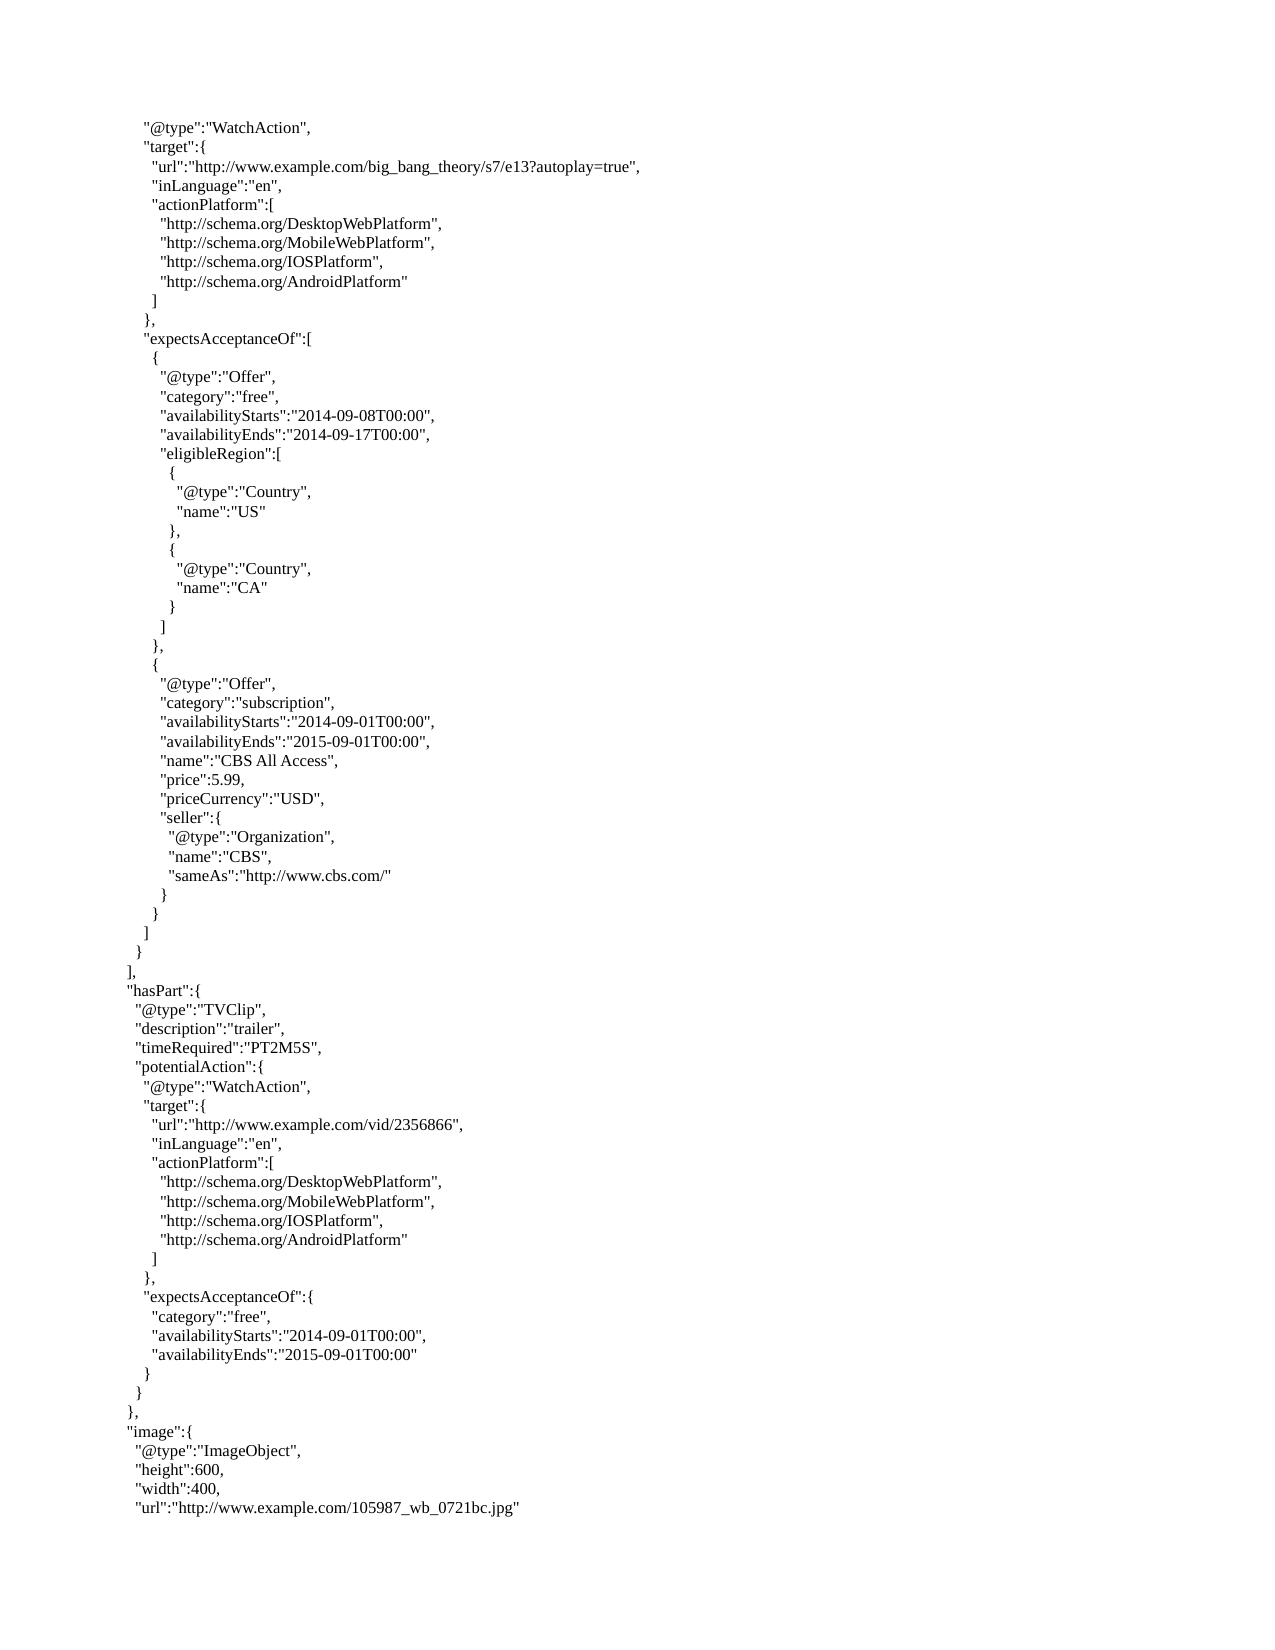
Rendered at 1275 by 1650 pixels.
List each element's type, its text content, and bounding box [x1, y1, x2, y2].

text "width":400, [118, 1479, 1157, 1498]
text "inLanguage":"en", [118, 1134, 1157, 1153]
text { [118, 540, 1157, 559]
text "http://schema.org/AndroidPlatform" [118, 1230, 1157, 1249]
text }, [118, 636, 1157, 655]
text "sameAs":"http://www.cbs.com/" [118, 866, 1157, 885]
text "http://schema.org/IOSPlatform", [118, 1211, 1157, 1230]
text "category":"free", [118, 1306, 1157, 1326]
text } [118, 904, 1157, 923]
text "price":5.99, [118, 770, 1157, 789]
text "height":600, [118, 1460, 1157, 1479]
text "@type":"WatchAction", [118, 1076, 1157, 1096]
text "@type":"Offer", [118, 367, 1157, 386]
text "availabilityEnds":"2015-09-01T00:00" [118, 1345, 1157, 1364]
text }, [118, 1402, 1157, 1421]
text } [118, 1364, 1157, 1383]
text }, [118, 521, 1157, 540]
text "@type":"Country", [118, 559, 1157, 578]
text "target":{ [118, 137, 1157, 156]
text "http://schema.org/DesktopWebPlatform", [118, 214, 1157, 233]
text ] [118, 923, 1157, 942]
text "@type":"ImageObject", [118, 1441, 1157, 1460]
text "availabilityStarts":"2014-09-01T00:00", [118, 712, 1157, 731]
text "@type":"Organization", [118, 827, 1157, 846]
text "@type":"TVClip", [118, 1000, 1157, 1019]
text "availabilityEnds":"2014-09-17T00:00", [118, 425, 1157, 444]
text "category":"subscription", [118, 693, 1157, 712]
text "http://schema.org/MobileWebPlatform", [118, 1191, 1157, 1211]
text "name":"CA" [118, 578, 1157, 597]
text "eligibleRegion":[ [118, 444, 1157, 463]
text "description":"trailer", [118, 1019, 1157, 1038]
text "name":"CBS All Access", [118, 751, 1157, 770]
text "category":"free", [118, 386, 1157, 406]
text "seller":{ [118, 808, 1157, 827]
text ] [118, 616, 1157, 636]
text "http://schema.org/IOSPlatform", [118, 252, 1157, 271]
text "actionPlatform":[ [118, 1153, 1157, 1172]
text "inLanguage":"en", [118, 176, 1157, 195]
text "http://schema.org/MobileWebPlatform", [118, 233, 1157, 252]
text "actionPlatform":[ [118, 195, 1157, 214]
text "image":{ [118, 1421, 1157, 1441]
text "target":{ [118, 1096, 1157, 1115]
text "expectsAcceptanceOf":[ [118, 329, 1157, 348]
text ], [118, 961, 1157, 981]
text } [118, 942, 1157, 961]
text "expectsAcceptanceOf":{ [118, 1287, 1157, 1306]
text "url":"http://www.example.com/105987_wb_0721bc.jpg" [118, 1498, 1157, 1517]
text ] [118, 291, 1157, 310]
text "availabilityStarts":"2014-09-01T00:00", [118, 1326, 1157, 1345]
text "availabilityStarts":"2014-09-08T00:00", [118, 406, 1157, 425]
text "name":"US" [118, 501, 1157, 521]
text } [118, 1383, 1157, 1402]
text "priceCurrency":"USD", [118, 789, 1157, 808]
text "url":"http://www.example.com/big_bang_theory/s7/e13?autoplay=true", [118, 156, 1157, 176]
text "url":"http://www.example.com/vid/2356866", [118, 1115, 1157, 1134]
text "hasPart":{ [118, 981, 1157, 1000]
text } [118, 597, 1157, 616]
text "@type":"Country", [118, 482, 1157, 501]
text { [118, 655, 1157, 674]
text "timeRequired":"PT2M5S", [118, 1038, 1157, 1057]
text "name":"CBS", [118, 846, 1157, 866]
text "availabilityEnds":"2015-09-01T00:00", [118, 731, 1157, 751]
text "potentialAction":{ [118, 1057, 1157, 1076]
text ] [118, 1249, 1157, 1268]
text } [118, 885, 1157, 904]
text { [118, 348, 1157, 367]
text }, [118, 1268, 1157, 1287]
text "@type":"Offer", [118, 674, 1157, 693]
text "@type":"WatchAction", [118, 118, 1157, 137]
text { [118, 463, 1157, 482]
text "http://schema.org/DesktopWebPlatform", [118, 1172, 1157, 1191]
text "http://schema.org/AndroidPlatform" [118, 271, 1157, 291]
text }, [118, 310, 1157, 329]
